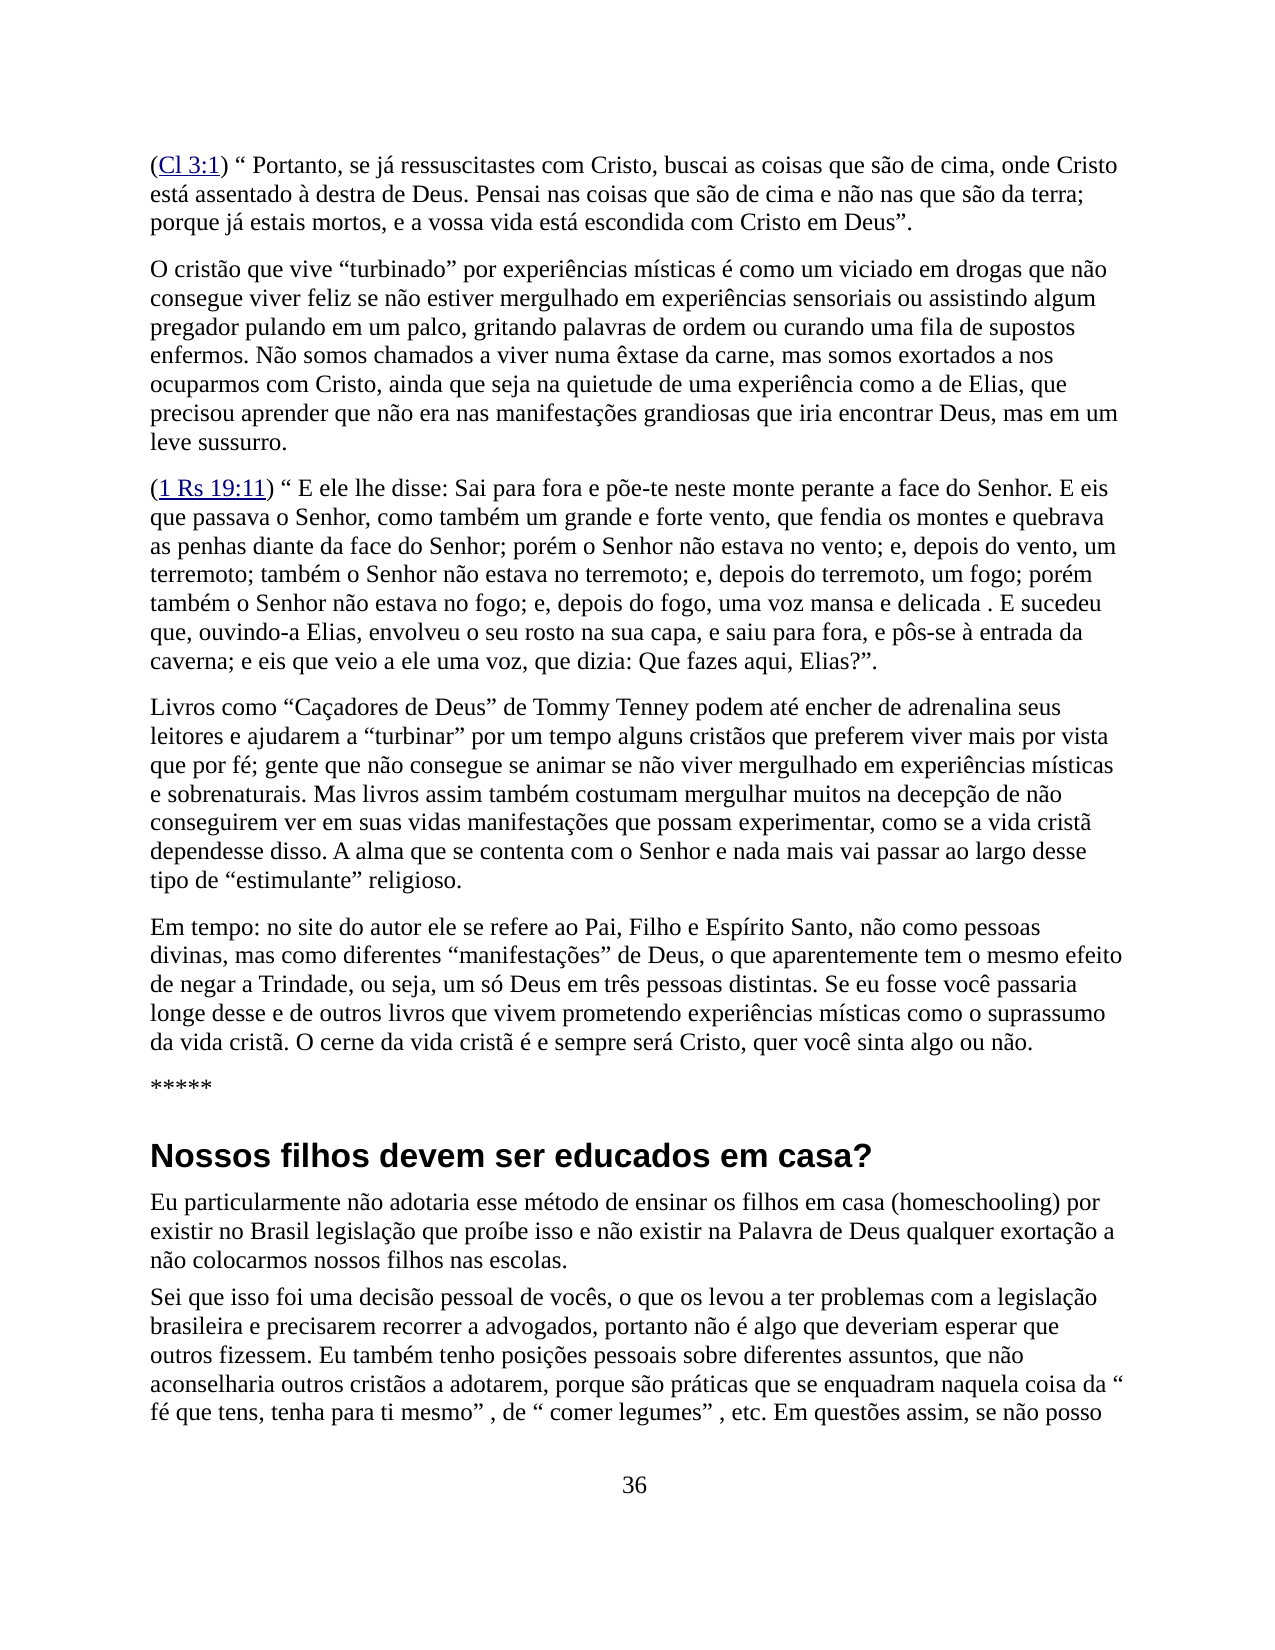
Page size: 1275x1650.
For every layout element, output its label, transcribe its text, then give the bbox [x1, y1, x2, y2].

text (Cl 3:1) “ Portanto, se já ressuscitastes com Cristo, buscai as coisas que são de cima, onde Cristo está assentado à destra de Deus. Pensai nas coisas que são de cima e não nas que são da terra; porque já estais mortos, e a vossa vida está escondida com Cristo em Deus”. [150, 150, 1125, 236]
text Sei que isso foi uma decisão pessoal de vocês, o que os levou a ter problemas com a legislação brasileira e precisarem recorrer a advogados, portanto não é algo que deveriam esperar que outros fizessem. Eu também tenho posições pessoais sobre diferentes assuntos, que não aconselharia outros cristãos a adotarem, porque são práticas que se enquadram naquela coisa da “ fé que tens, tenha para ti mesmo” , de “ comer legumes” , etc. Em questões assim, se não posso [150, 1282, 1125, 1426]
text O cristão que vive “turbinado” por experiências místicas é como um viciado em drogas que não consegue viver feliz se não estiver mergulhado em experiências sensoriais ou assistindo algum pregador pulando em um palco, gritando palavras de ordem ou curando uma fila de supostos enfermos. Não somos chamados a viver numa êxtase da carne, mas somos exortados a nos ocuparmos com Cristo, ainda que seja na quietude de uma experiência como a de Elias, que precisou aprender que não era nas manifestações grandiosas que iria encontrar Deus, mas em um leve sussurro. [150, 254, 1125, 455]
text (1 Rs 19:11) “ E ele lhe disse: Sai para fora e põe-te neste monte perante a face do Senhor. E eis que passava o Senhor, como também um grande e forte vento, que fendia os montes e quebrava as penhas diante da face do Senhor; porém o Senhor não estava no vento; e, depois do vento, um terremoto; também o Senhor não estava no terremoto; e, depois do terremoto, um fogo; porém também o Senhor não estava no fogo; e, depois do fogo, uma voz mansa e delicada . E sucedeu que, ouvindo-a Elias, envolveu o seu rosto na sua capa, e saiu para fora, e pôs-se à entrada da caverna; e eis que veio a ele uma voz, que dizia: Que fazes aqui, Elias?”. [150, 473, 1125, 674]
text Em tempo: no site do autor ele se refere ao Pai, Filho e Espírito Santo, não como pessoas divinas, mas como diferentes “manifestações” de Deus, o que aparentemente tem o mesmo efeito de negar a Trindade, ou seja, um só Deus em três pessoas distintas. Se eu fosse você passaria longe desse e de outros livros que vivem prometendo experiências místicas como o suprassumo da vida cristã. O cerne da vida cristã é e sempre será Cristo, quer você sinta algo ou não. [150, 912, 1125, 1055]
text ***** [150, 1073, 1125, 1102]
text Livros como “Caçadores de Deus” de Tommy Tenney podem até encher de adrenalina seus leitores e ajudarem a “turbinar” por um tempo alguns cristãos que preferem viver mais por vista que por fé; gente que não consegue se animar se não viver mergulhado em experiências místicas e sobrenaturais. Mas livros assim também costumam mergulhar muitos na decepção de não conseguirem ver em suas vidas manifestações que possam experimentar, como se a vida cristã dependesse disso. A alma que se contenta com o Senhor e nada mais vai passar ao largo desse tipo de “estimulante” religioso. [150, 692, 1125, 894]
subtitle Nossos filhos devem ser educados em casa? [150, 1136, 1125, 1175]
text Eu particularmente não adotaria esse método de ensinar os filhos em casa (homeschooling) por existir no Brasil legislação que proíbe isso e não existir na Palavra de Deus qualquer exortação a não colocarmos nossos filhos nas escolas. [150, 1187, 1125, 1273]
